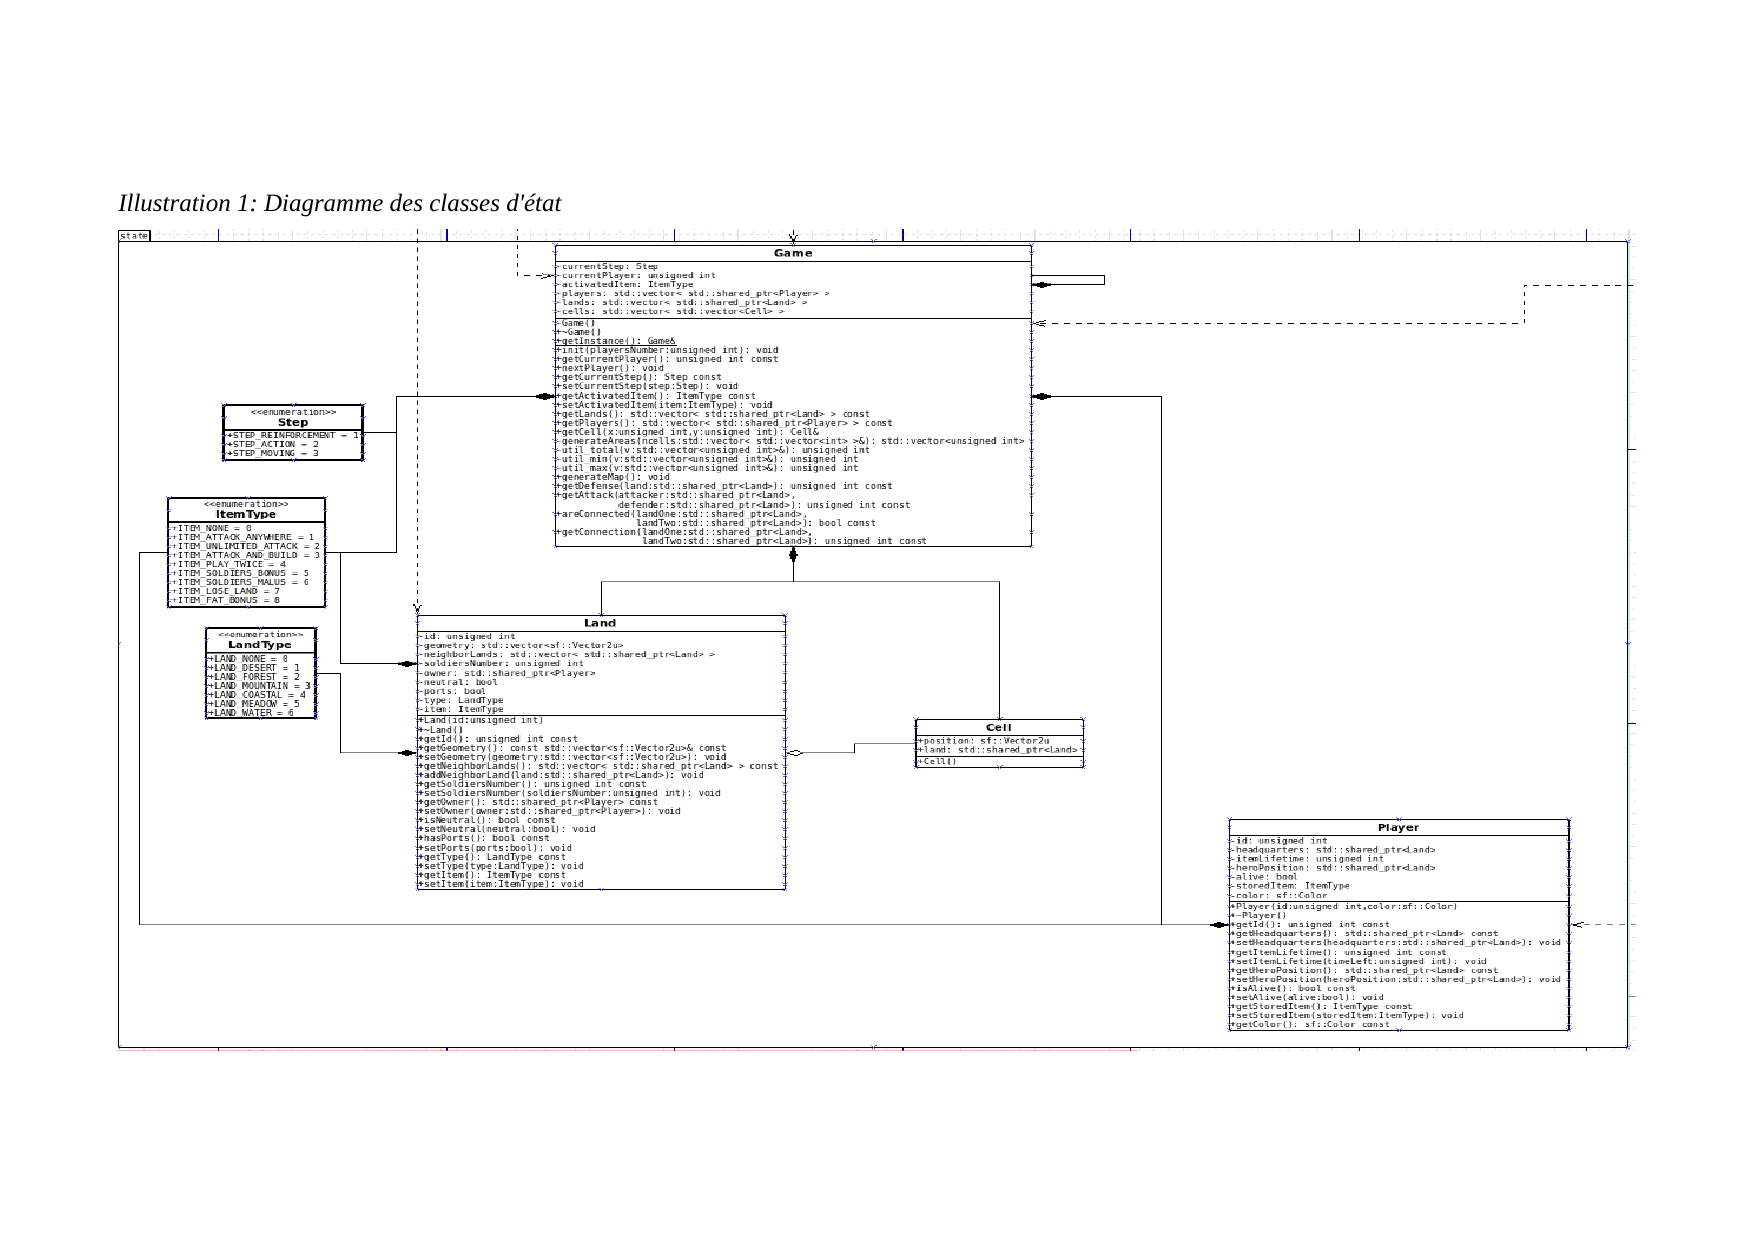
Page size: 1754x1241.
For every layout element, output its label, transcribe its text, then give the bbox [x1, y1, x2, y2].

picture [118, 229, 1636, 1051]
text Illustration 1: Diagramme des classes d'état [118, 188, 1636, 217]
